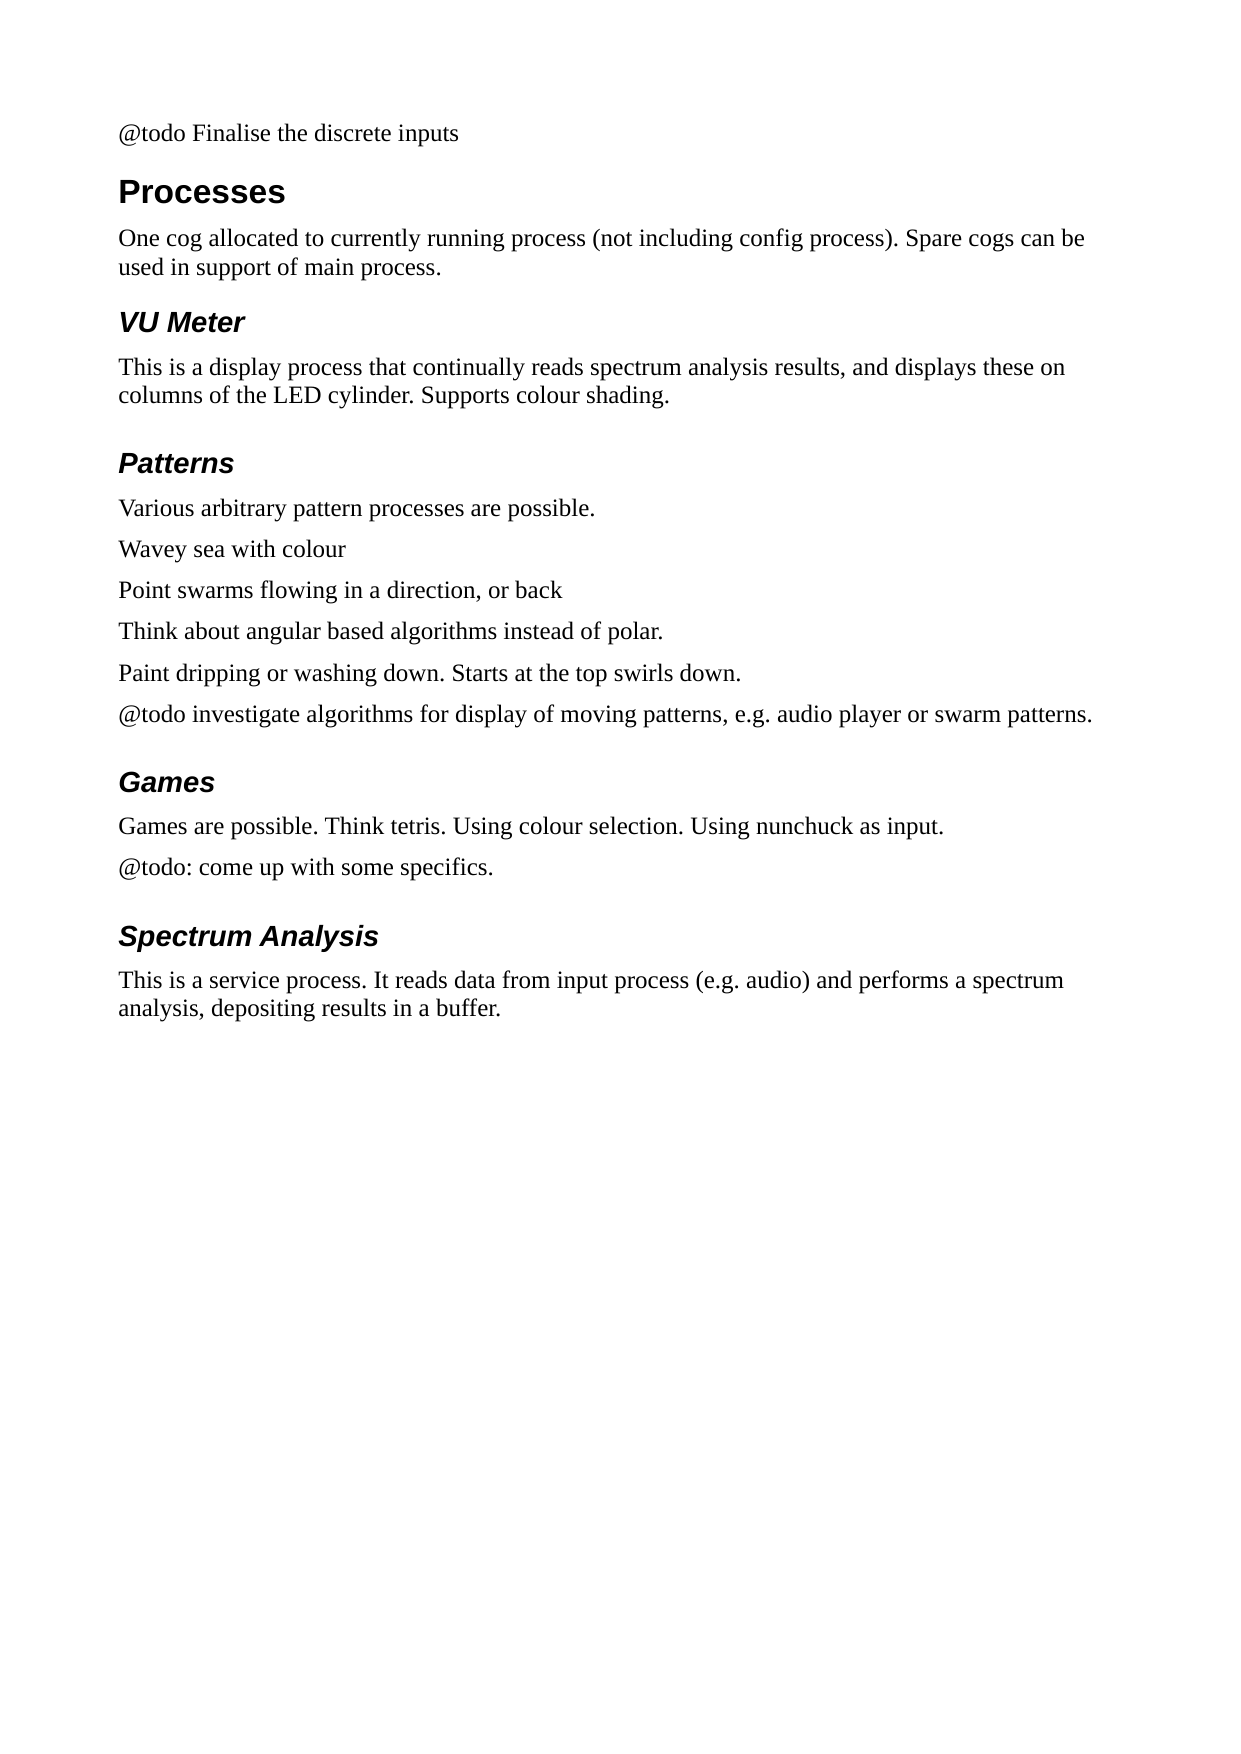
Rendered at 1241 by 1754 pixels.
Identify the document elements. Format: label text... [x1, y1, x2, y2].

subtitle Games [118, 765, 1122, 799]
subtitle VU Meter [118, 306, 1122, 339]
subtitle Patterns [118, 447, 1122, 480]
text Wavey sea with colour [118, 534, 1122, 563]
text This is a display process that continually reads spectrum analysis results, and displays these on columns of the LED cylinder. Supports colour shading. [118, 352, 1122, 409]
subtitle Processes [118, 172, 1122, 211]
text Point swarms flowing in a direction, or back [118, 575, 1122, 604]
text This is a service process. It reads data from input process (e.g. audio) and performs a spectrum analysis, depositing results in a buffer. [118, 965, 1122, 1022]
text @todo: come up with some specifics. [118, 852, 1122, 881]
text Paint dripping or washing down. Starts at the top swirls down. [118, 658, 1122, 686]
text Think about angular based algorithms instead of polar. [118, 616, 1122, 645]
subtitle Spectrum Analysis [118, 919, 1122, 952]
text Various arbitrary pattern processes are possible. [118, 493, 1122, 521]
text Games are possible. Think tetris. Using colour selection. Using nunchuck as input. [118, 811, 1122, 840]
text @todo investigate algorithms for display of moving patterns, e.g. audio player or swarm patterns. [118, 699, 1122, 728]
text One cog allocated to currently running process (not including config process). Spare cogs can be used in support of main process. [118, 223, 1122, 281]
text @todo Finalise the discrete inputs [118, 118, 1122, 147]
